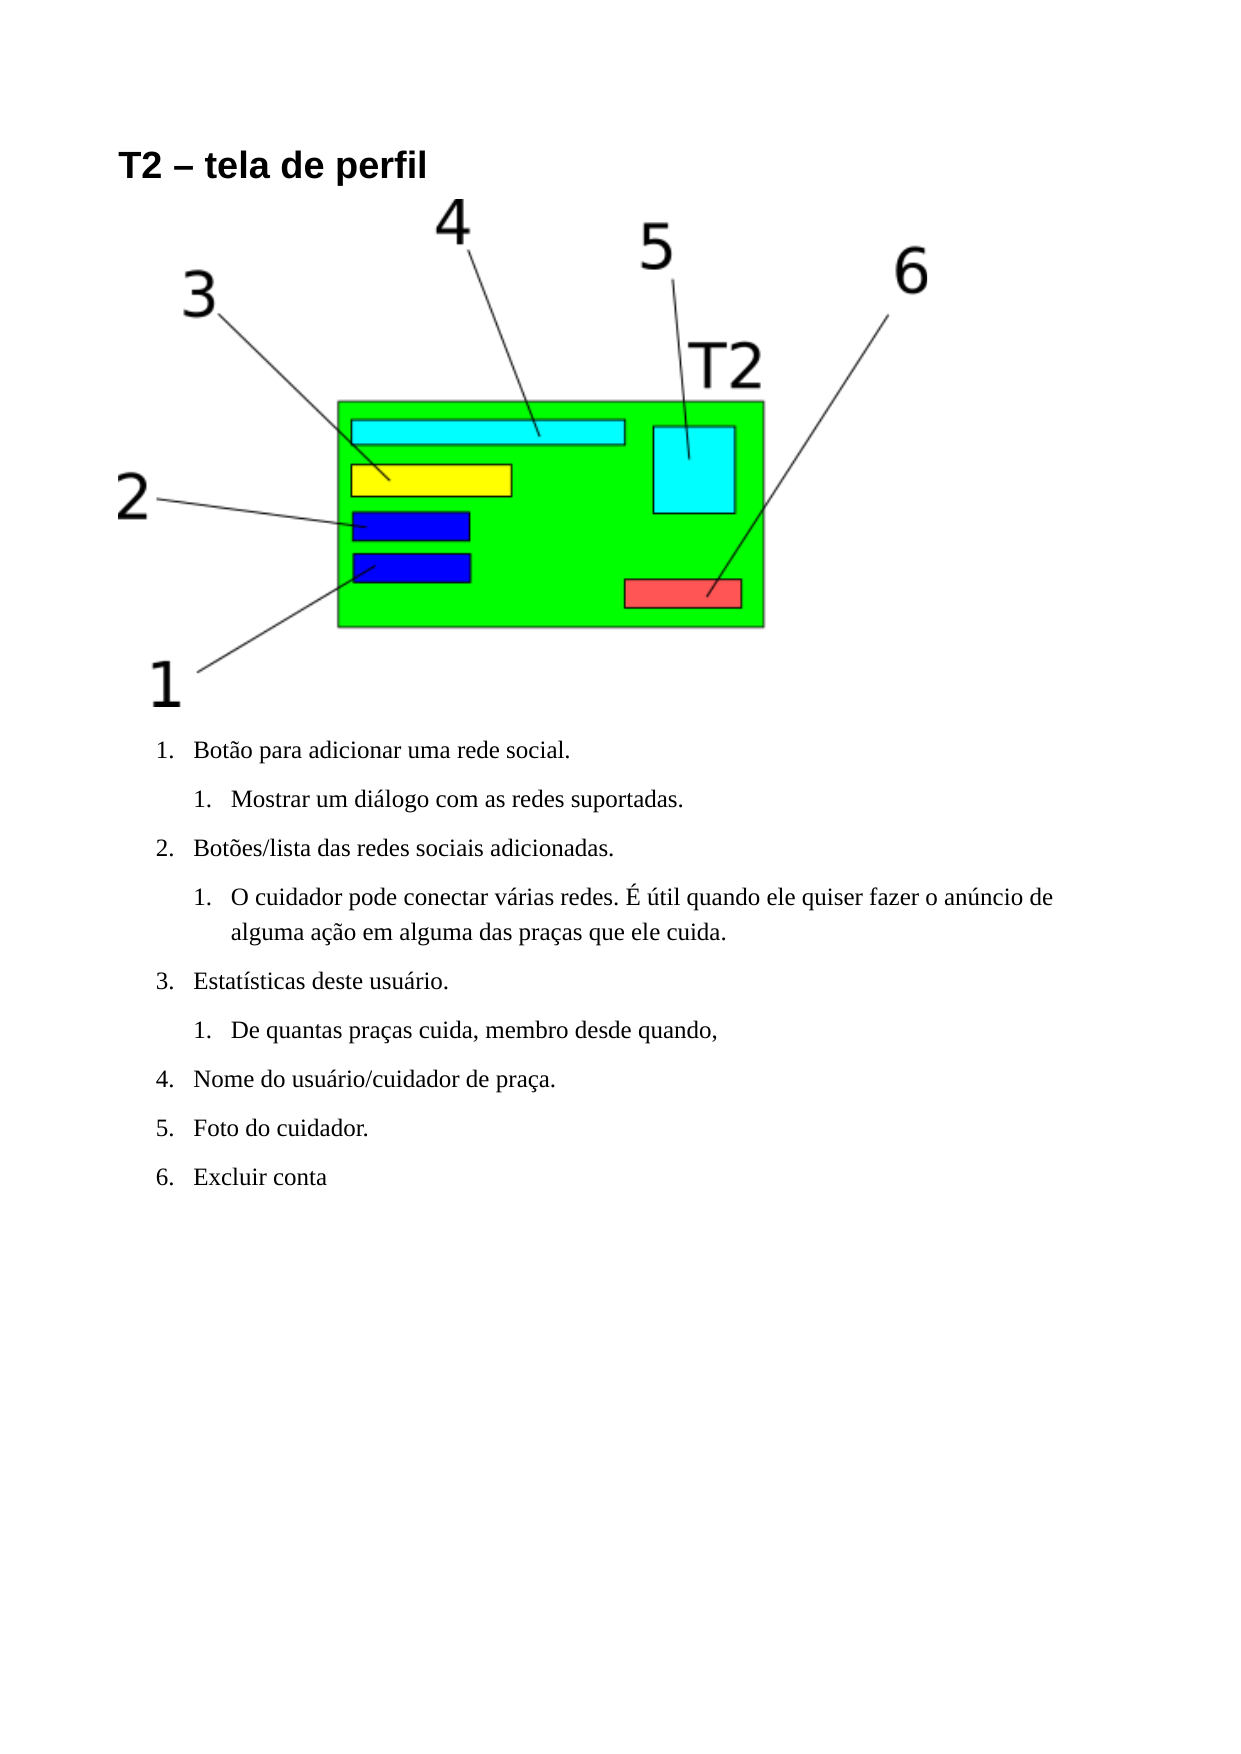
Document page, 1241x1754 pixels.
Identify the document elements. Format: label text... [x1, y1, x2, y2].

list Nome do usuário/cuidador de praça. [156, 1064, 1122, 1093]
subtitle T2 – tela de perfil [118, 143, 1122, 187]
picture [118, 199, 928, 707]
list De quantas praças cuida, membro desde quando, [193, 1015, 1122, 1044]
list Botão para adicionar uma rede social. [156, 735, 1122, 764]
list Mostrar um diálogo com as redes suportadas. [193, 784, 1122, 813]
list Foto do cuidador. [156, 1113, 1122, 1142]
list Excluir conta [156, 1162, 1122, 1191]
list Botões/lista das redes sociais adicionadas. [156, 833, 1122, 862]
list Estatísticas deste usuário. [156, 966, 1122, 995]
list O cuidador pode conectar várias redes. É útil quando ele quiser fazer o anúncio de alguma ação em alguma das praças que ele cuida. [193, 882, 1122, 946]
